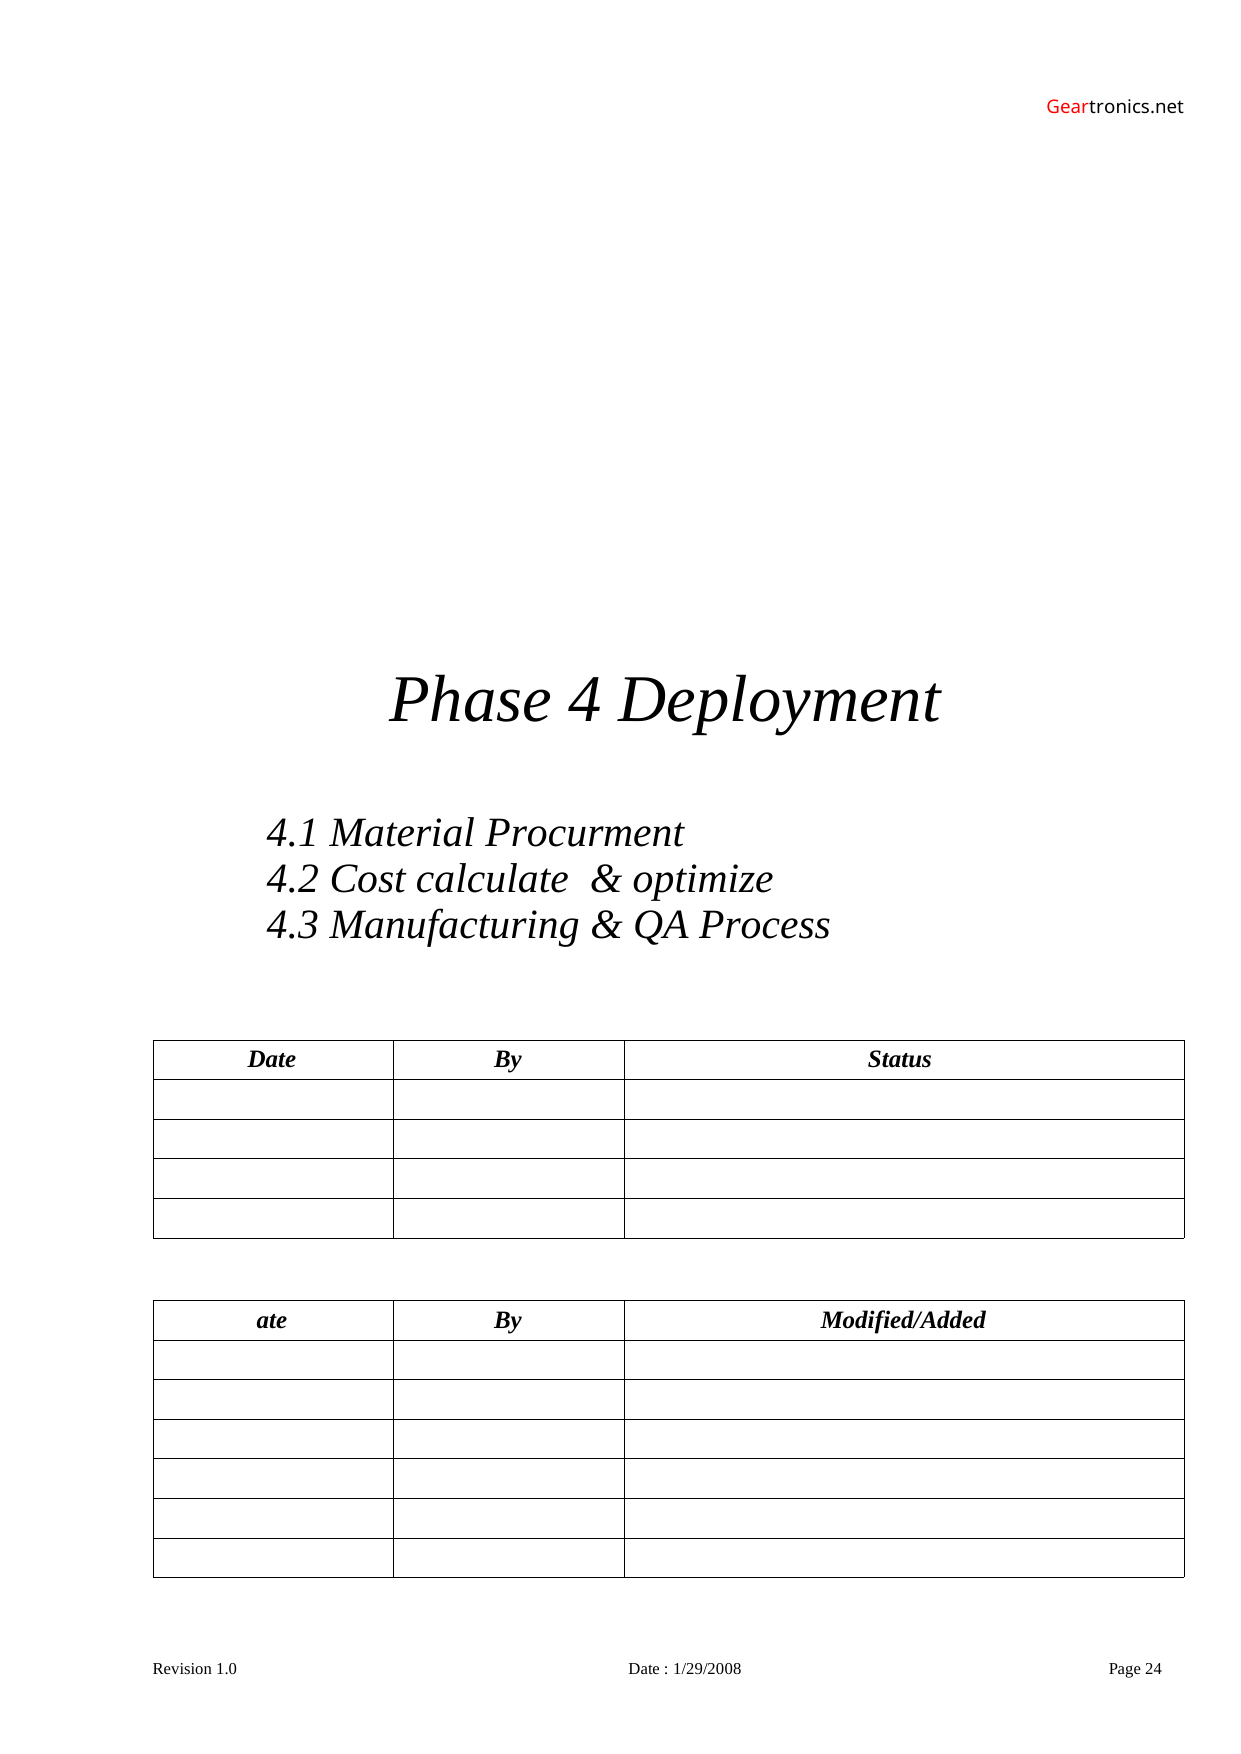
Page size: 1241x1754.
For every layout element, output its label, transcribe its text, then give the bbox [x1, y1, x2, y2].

table_cell [625, 1159, 1184, 1198]
table_cell [394, 1499, 624, 1538]
table_cell [154, 1499, 393, 1538]
table_cell [625, 1080, 1184, 1119]
table_cell [394, 1380, 624, 1419]
table_header By [394, 1041, 624, 1079]
table_cell [625, 1341, 1184, 1379]
table_cell [394, 1080, 624, 1119]
table_cell [625, 1120, 1184, 1158]
table_header ate [154, 1301, 393, 1340]
table_cell [154, 1341, 393, 1379]
table_cell [625, 1199, 1184, 1238]
table_cell [154, 1420, 393, 1458]
table_cell [625, 1539, 1184, 1577]
table_cell [394, 1539, 624, 1577]
table_cell [154, 1380, 393, 1419]
table_cell [394, 1420, 624, 1458]
table_header By [394, 1301, 624, 1340]
table_cell [625, 1380, 1184, 1419]
table_cell [394, 1459, 624, 1498]
table_header Modified/Added [625, 1301, 1184, 1340]
text Phase 4 Deployment [152, 661, 1184, 735]
table_cell [394, 1120, 624, 1158]
list 4.3 Manufacturing & QA Process [229, 901, 1184, 947]
table_cell [154, 1539, 393, 1577]
list 4.1 Material Procurment [229, 809, 1184, 855]
table_cell [154, 1080, 393, 1119]
table_cell [394, 1159, 624, 1198]
table_cell [625, 1459, 1184, 1498]
table_header Status [625, 1041, 1184, 1079]
table_cell [394, 1199, 624, 1238]
table_cell [154, 1199, 393, 1238]
table_cell [625, 1420, 1184, 1458]
table_cell [625, 1499, 1184, 1538]
table_cell [154, 1120, 393, 1158]
table_cell [154, 1159, 393, 1198]
list 4.2 Cost calculate & optimize [229, 855, 1184, 901]
table_cell [154, 1459, 393, 1498]
table_cell [394, 1341, 624, 1379]
table_header Date [154, 1041, 393, 1079]
